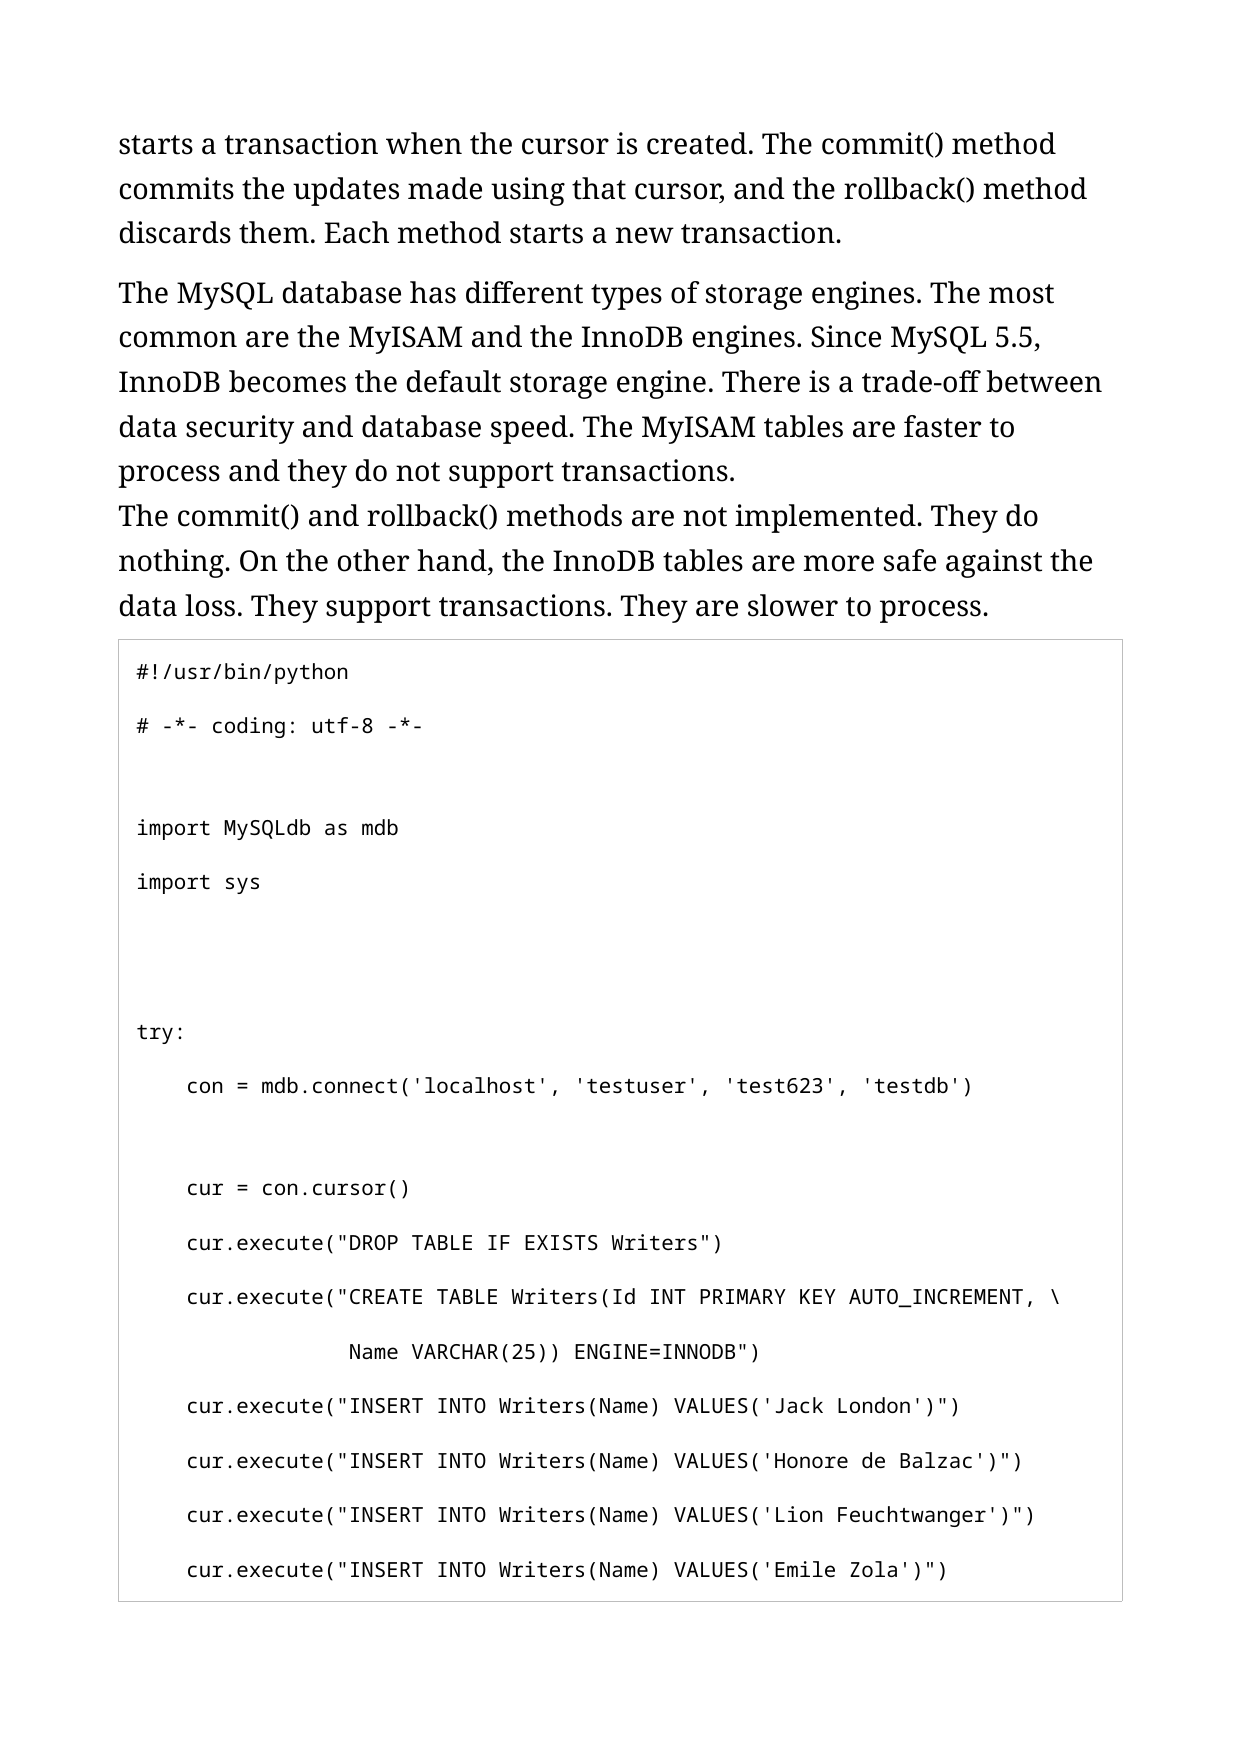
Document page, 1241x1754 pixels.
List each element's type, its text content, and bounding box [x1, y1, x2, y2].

text #!/usr/bin/python [119, 640, 1122, 685]
text try: [119, 999, 1122, 1046]
text cur.execute("INSERT INTO Writers(Name) VALUES('Honore de Balzac')") [119, 1428, 1122, 1474]
text cur = con.cursor() [119, 1156, 1122, 1202]
text cur.execute("INSERT INTO Writers(Name) VALUES('Emile Zola')") [119, 1537, 1122, 1601]
text cur.execute("INSERT INTO Writers(Name) VALUES('Lion Feuchtwanger')") [119, 1482, 1122, 1529]
text The MySQL database has different types of storage engines. The most common are the MyISAM and the InnoDB engines. Since MySQL 5.5, InnoDB becomes the default storage engine. There is a trade-off between data security and database speed. The MyISAM tables are faster to process and they do not support transactions. The commit() and rollback() methods are not implemented. They do nothing. On the other hand, the InnoDB tables are more safe against the data loss. They support transactions. They are slower to process. [118, 267, 1122, 624]
text import sys [119, 849, 1122, 896]
text cur.execute("CREATE TABLE Writers(Id INT PRIMARY KEY AUTO_INCREMENT, \ [119, 1264, 1122, 1311]
text starts a transaction when the cursor is created. The commit() method commits the updates made using that cursor, and the rollback() method discards them. Each method starts a new transaction. [118, 118, 1122, 252]
text # -*- coding: utf-8 -*- [119, 693, 1122, 739]
text cur.execute("DROP TABLE IF EXISTS Writers") [119, 1210, 1122, 1257]
text import MySQLdb as mdb [119, 795, 1122, 842]
text cur.execute("INSERT INTO Writers(Name) VALUES('Jack London')") [119, 1373, 1122, 1420]
text Name VARCHAR(25)) ENGINE=INNODB") [119, 1319, 1122, 1366]
text con = mdb.connect('localhost', 'testuser', 'test623', 'testdb') [119, 1053, 1122, 1100]
